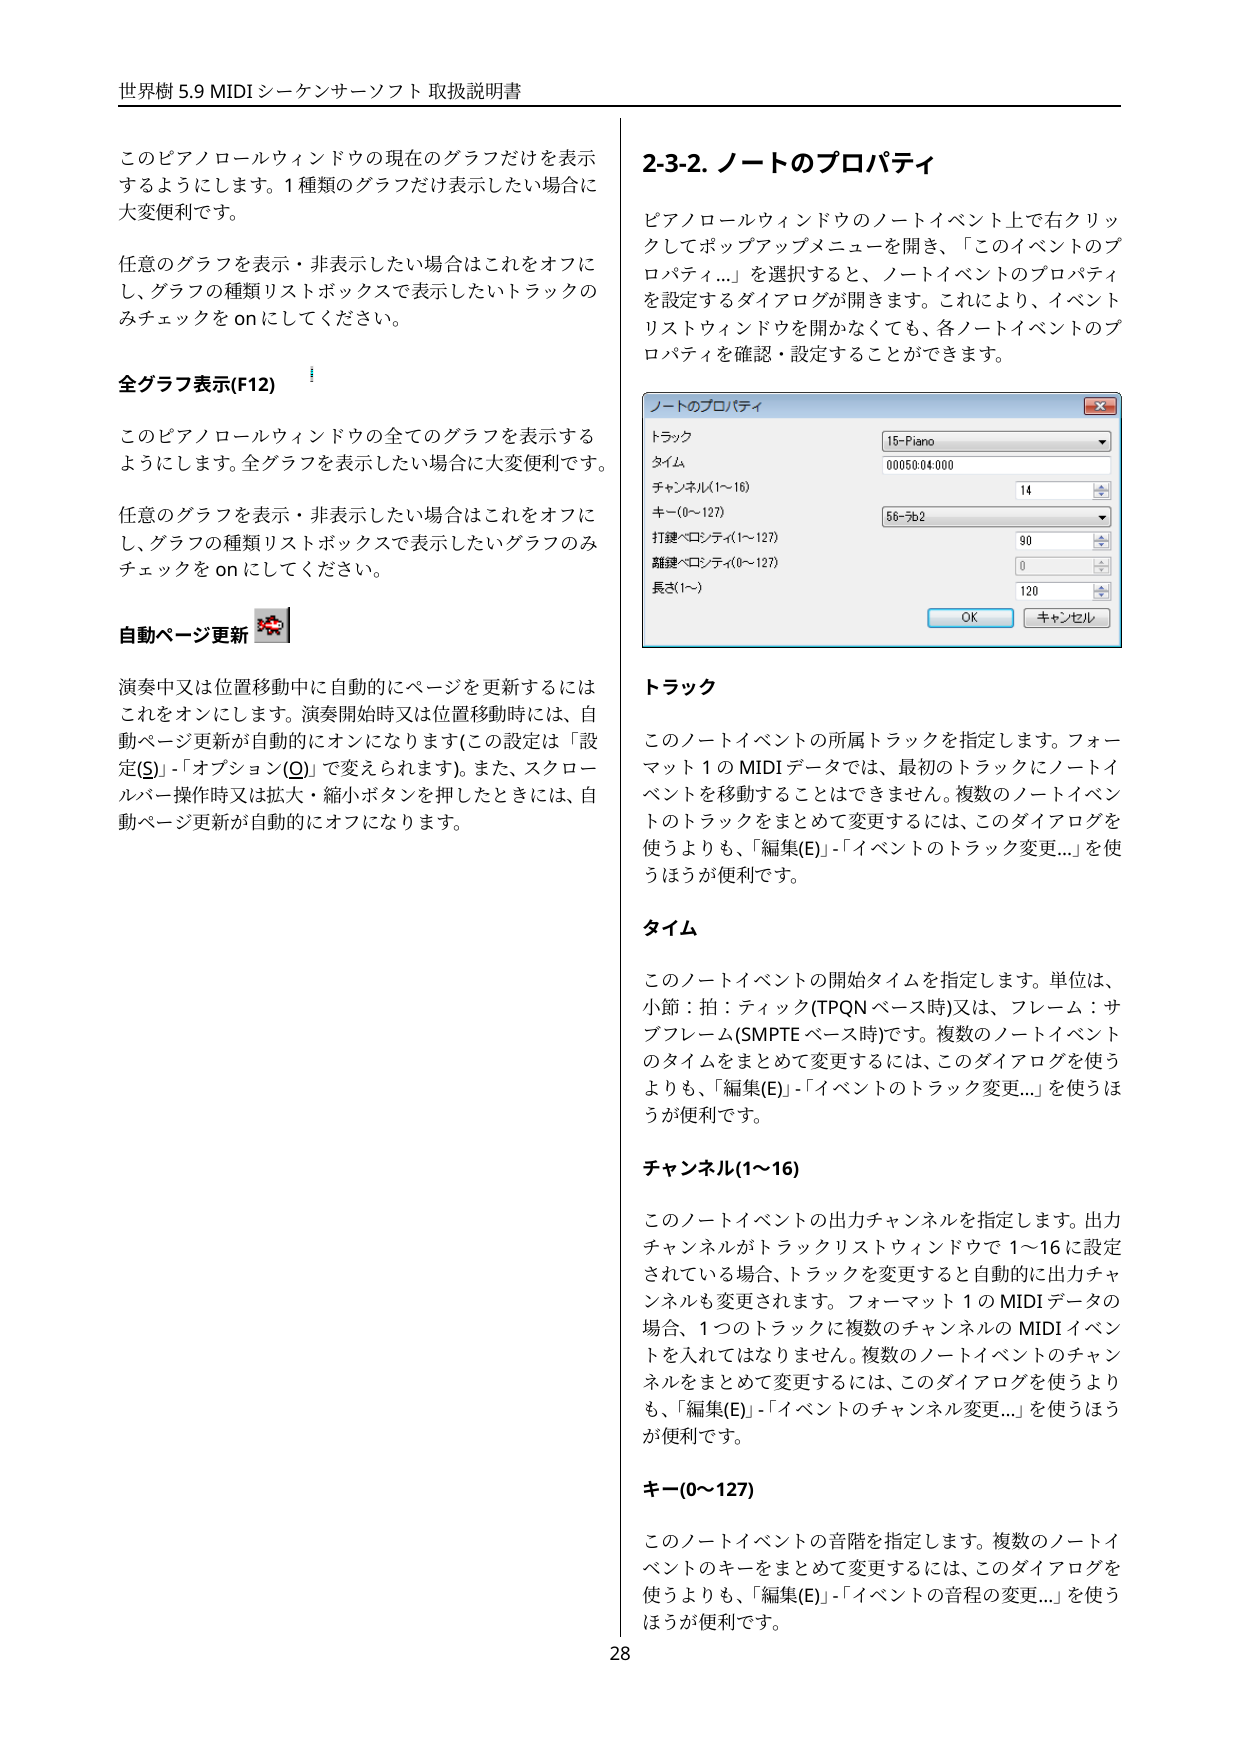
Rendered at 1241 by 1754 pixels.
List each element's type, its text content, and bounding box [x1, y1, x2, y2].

picture [310, 365, 314, 382]
text 任意のグラフを表示・非表示したい場合はこれをオフにし、グラフの種類リストボックスで表示したいグラフのみチェックをonにしてください。 [118, 501, 598, 582]
text このピアノロールウィンドウの現在のグラフだけを表示するようにします。1種類のグラフだけ表示したい場合に大変便利です。 [118, 144, 598, 224]
text 全グラフ表示(F12) [118, 357, 598, 396]
text このノートイベントの出力チャンネルを指定します。出力チャンネルがトラックリストウィンドウで1～16に設定されている場合、トラックを変更すると自動的に出力チャンネルも変更されます。フォーマット1のMIDIデータの場合、1つのトラックに複数のチャンネルのMIDIイベントを入れてはなりません。複数のノートイベントのチャンネルをまとめて変更するには、このダイアログを使うよりも、「編集(E)」-「イベントのチャンネル変更...」を使うほうが便利です。 [642, 1206, 1122, 1449]
text このノートイベントの所属トラックを指定します。フォーマット1のMIDIデータでは、最初のトラックにノートイベントを移動することはできません。複数のノートイベントのトラックをまとめて変更するには、このダイアログを使うよりも、「編集(E)」-「イベントのトラック変更...」を使うほうが便利です。 [642, 726, 1122, 888]
text 自動ページ更新 [118, 608, 598, 648]
text このピアノロールウィンドウの全てのグラフを表示するようにします。全グラフを表示したい場合に大変便利です。 [118, 422, 598, 476]
text タイム [642, 913, 1122, 940]
text このノートイベントの音階を指定します。複数のノートイベントのキーをまとめて変更するには、このダイアログを使うよりも、「編集(E)」-「イベントの音程の変更...」を使うほうが便利です。 [642, 1527, 1122, 1635]
text 演奏中又は位置移動中に自動的にページを更新するにはこれをオンにします。演奏開始時又は位置移動時には、自動ページ更新が自動的にオンになります(この設定は「設定(S)」-「オプション(O)」で変えられます)。また、スクロールバー操作時又は拡大・縮小ボタンを押したときには、自動ページ更新が自動的にオフになります。 [118, 673, 598, 835]
text ピアノロールウィンドウのノートイベント上で右クリックしてポップアップメニューを開き、「このイベントのプロパティ...」を選択すると、ノートイベントのプロパティを設定するダイアログが開きます。これにより、イベントリストウィンドウを開かなくても、各ノートイベントのプロパティを確認・設定することができます。 [642, 205, 1122, 367]
text チャンネル(1～16) [642, 1153, 1122, 1180]
text トラック [642, 673, 1122, 700]
picture [642, 392, 1122, 648]
subtitle 2-3-2. ノートのプロパティ [642, 144, 1122, 180]
text 任意のグラフを表示・非表示したい場合はこれをオフにし、グラフの種類リストボックスで表示したいトラックのみチェックをonにしてください。 [118, 250, 598, 331]
text このノートイベントの開始タイムを指定します。単位は、小節：拍：ティック(TPQNベース時)又は、フレーム：サブフレーム(SMPTEベース時)です。複数のノートイベントのタイムをまとめて変更するには、このダイアログを使うよりも、「編集(E)」-「イベントのトラック変更...」を使うほうが便利です。 [642, 966, 1122, 1128]
text キー(0～127) [642, 1474, 1122, 1501]
